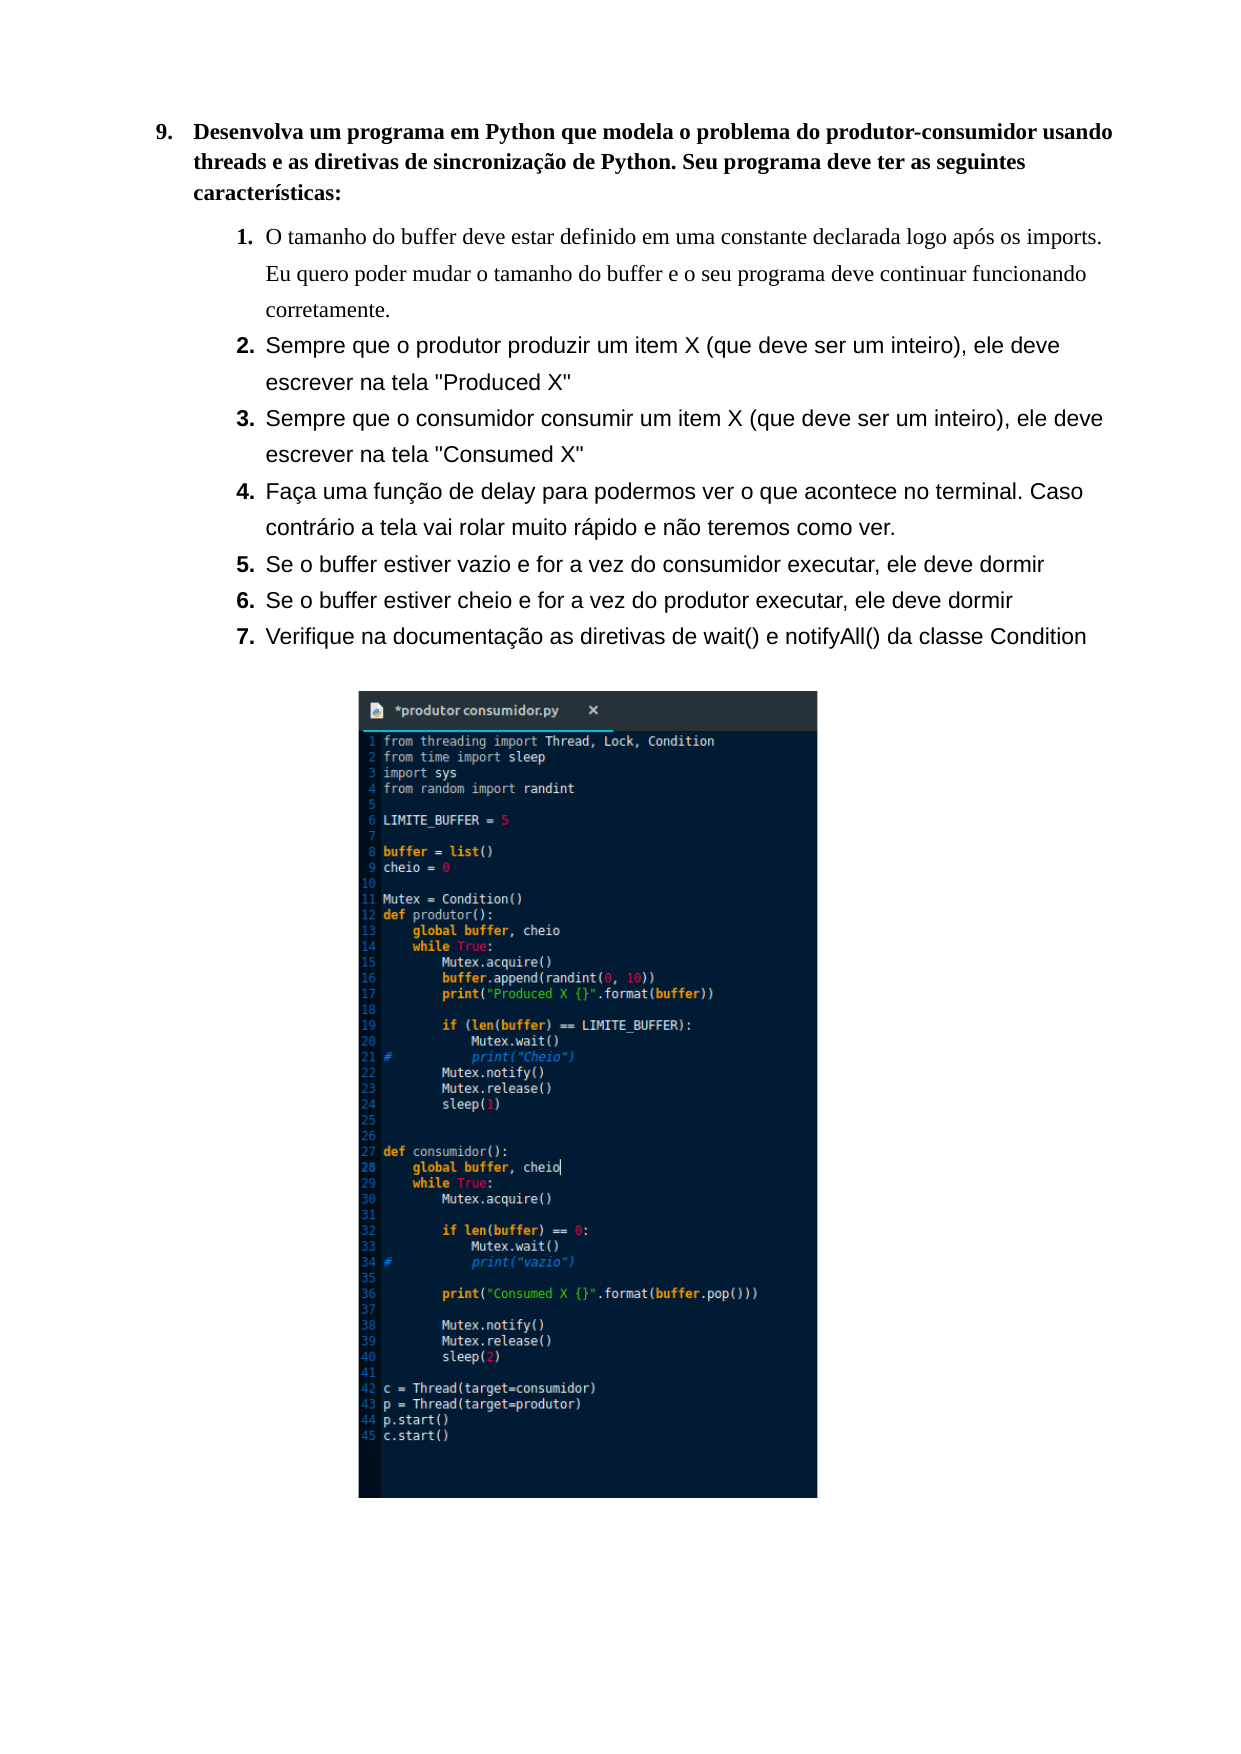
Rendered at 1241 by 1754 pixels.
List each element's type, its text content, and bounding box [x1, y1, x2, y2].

list Se o buffer estiver cheio e for a vez do produtor executar, ele deve dormir [236, 587, 1134, 613]
list Se o buffer estiver vazio e for a vez do consumidor executar, ele deve dormir [236, 551, 1134, 577]
list Verifique na documentação as diretivas de wait() e notifyAll() da classe Condition [236, 623, 1134, 649]
list Faça uma função de delay para podermos ver o que acontece no terminal. Caso contrário a tela vai rolar muito rápido e não teremos como ver. [236, 478, 1134, 541]
list Desenvolva um programa em Python que modela o problema do produtor-consumidor usando threads e as diretivas de sincronização de Python. Seu programa deve ter as seguintes características: [156, 118, 1134, 205]
list Sempre que o consumidor consumir um item X (que deve ser um inteiro), ele deve escrever na tela "Consumed X" [236, 405, 1134, 468]
list Sempre que o produtor produzir um item X (que deve ser um inteiro), ele deve escrever na tela "Produced X" [236, 332, 1134, 395]
list O tamanho do buffer deve estar definido em uma constante declarada logo após os imports. Eu quero poder mudar o tamanho do buffer e o seu programa deve continuar funcionando corretamente. [236, 223, 1134, 322]
